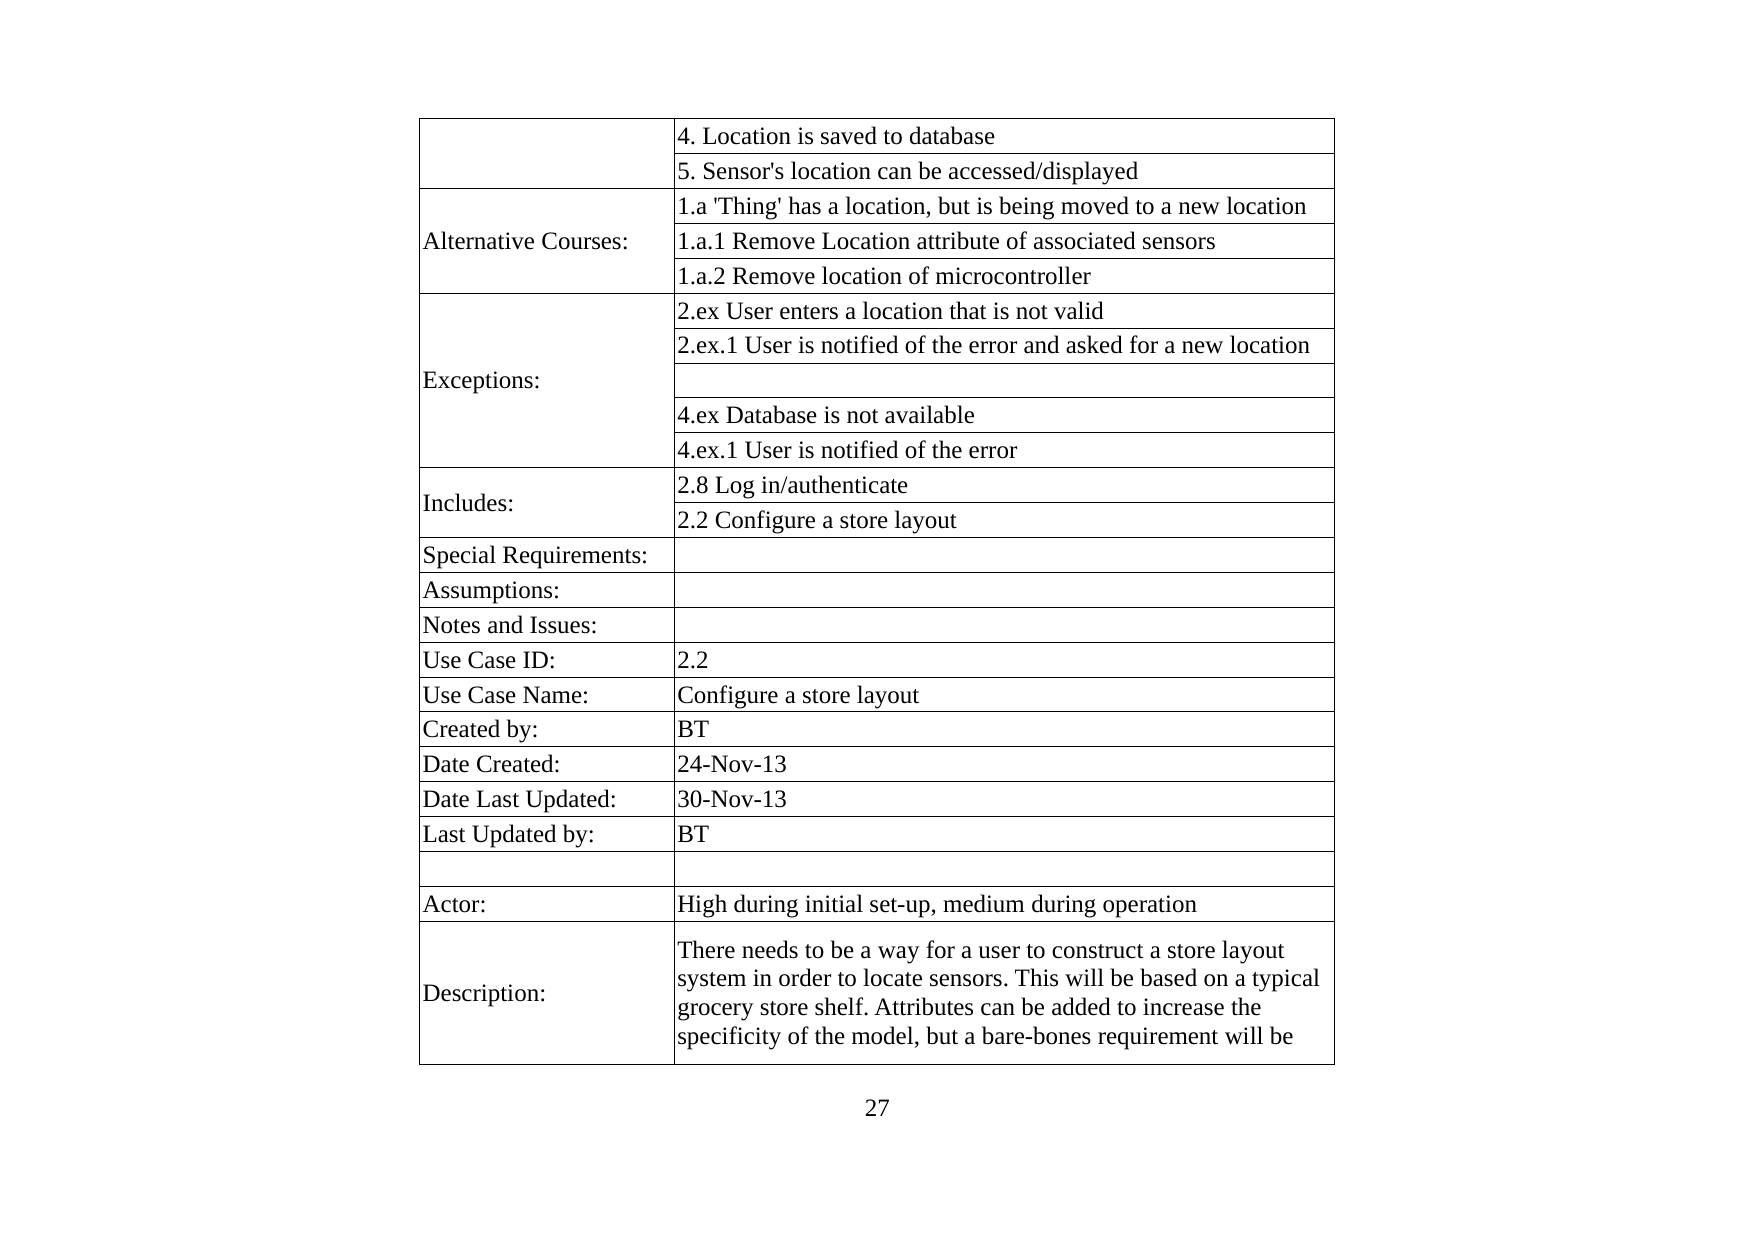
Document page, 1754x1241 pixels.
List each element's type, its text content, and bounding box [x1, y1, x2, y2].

table_cell Notes and Issues: [420, 608, 674, 642]
table_cell 2.ex.1 User is notified of the error and asked for a new location [675, 329, 1334, 362]
table_cell Includes: [420, 468, 674, 537]
table_cell 5. Sensor's location can be accessed/displayed [675, 154, 1334, 188]
table_cell Created by: [420, 712, 674, 746]
table_cell 1.a.2 Remove location of microcontroller [675, 259, 1334, 293]
table_cell Use Case Name: [420, 678, 674, 711]
table_cell Date Created: [420, 747, 674, 781]
table_cell 2.8 Log in/authenticate [675, 468, 1334, 502]
table_cell [675, 573, 1334, 607]
table_cell 30-Nov-13 [675, 782, 1334, 816]
table_cell High during initial set-up, medium during operation [675, 887, 1334, 921]
table_cell [675, 852, 1334, 886]
table_cell Last Updated by: [420, 817, 674, 851]
table_cell [420, 852, 674, 886]
table_cell 2.ex User enters a location that is not valid [675, 294, 1334, 327]
table_cell 4.ex.1 User is notified of the error [675, 433, 1334, 467]
table_cell 2.2 Configure a store layout [675, 503, 1334, 537]
table_cell [675, 538, 1334, 572]
table_cell 24-Nov-13 [675, 747, 1334, 781]
table_cell Alternative Courses: [420, 189, 674, 293]
table_cell Date Last Updated: [420, 782, 674, 816]
table_cell [675, 364, 1334, 397]
table_cell There needs to be a way for a user to construct a store layout system in order to locate sensors. This will be based on a typical grocery store shelf. Attributes can be added to increase the specificity of the model, but a bare-bones requirement will be [675, 922, 1334, 1064]
table_cell Special Requirements: [420, 538, 674, 572]
table_cell BT [675, 817, 1334, 851]
table_header Use Case ID: [420, 643, 674, 677]
table_cell 1.a.1 Remove Location attribute of associated sensors [675, 224, 1334, 258]
table_cell [420, 119, 674, 188]
table_cell 1.a 'Thing' has a location, but is being moved to a new location [675, 189, 1334, 223]
table_cell Assumptions: [420, 573, 674, 607]
table_cell 4. Location is saved to database [675, 119, 1334, 153]
table_cell Exceptions: [420, 294, 674, 467]
table_cell [675, 608, 1334, 642]
table_cell 4.ex Database is not available [675, 398, 1334, 432]
table_cell Actor: [420, 887, 674, 921]
table_cell Configure a store layout [675, 678, 1334, 711]
table_header 2.2 [675, 643, 1334, 677]
table_cell BT [675, 712, 1334, 746]
table_cell Description: [420, 922, 674, 1064]
